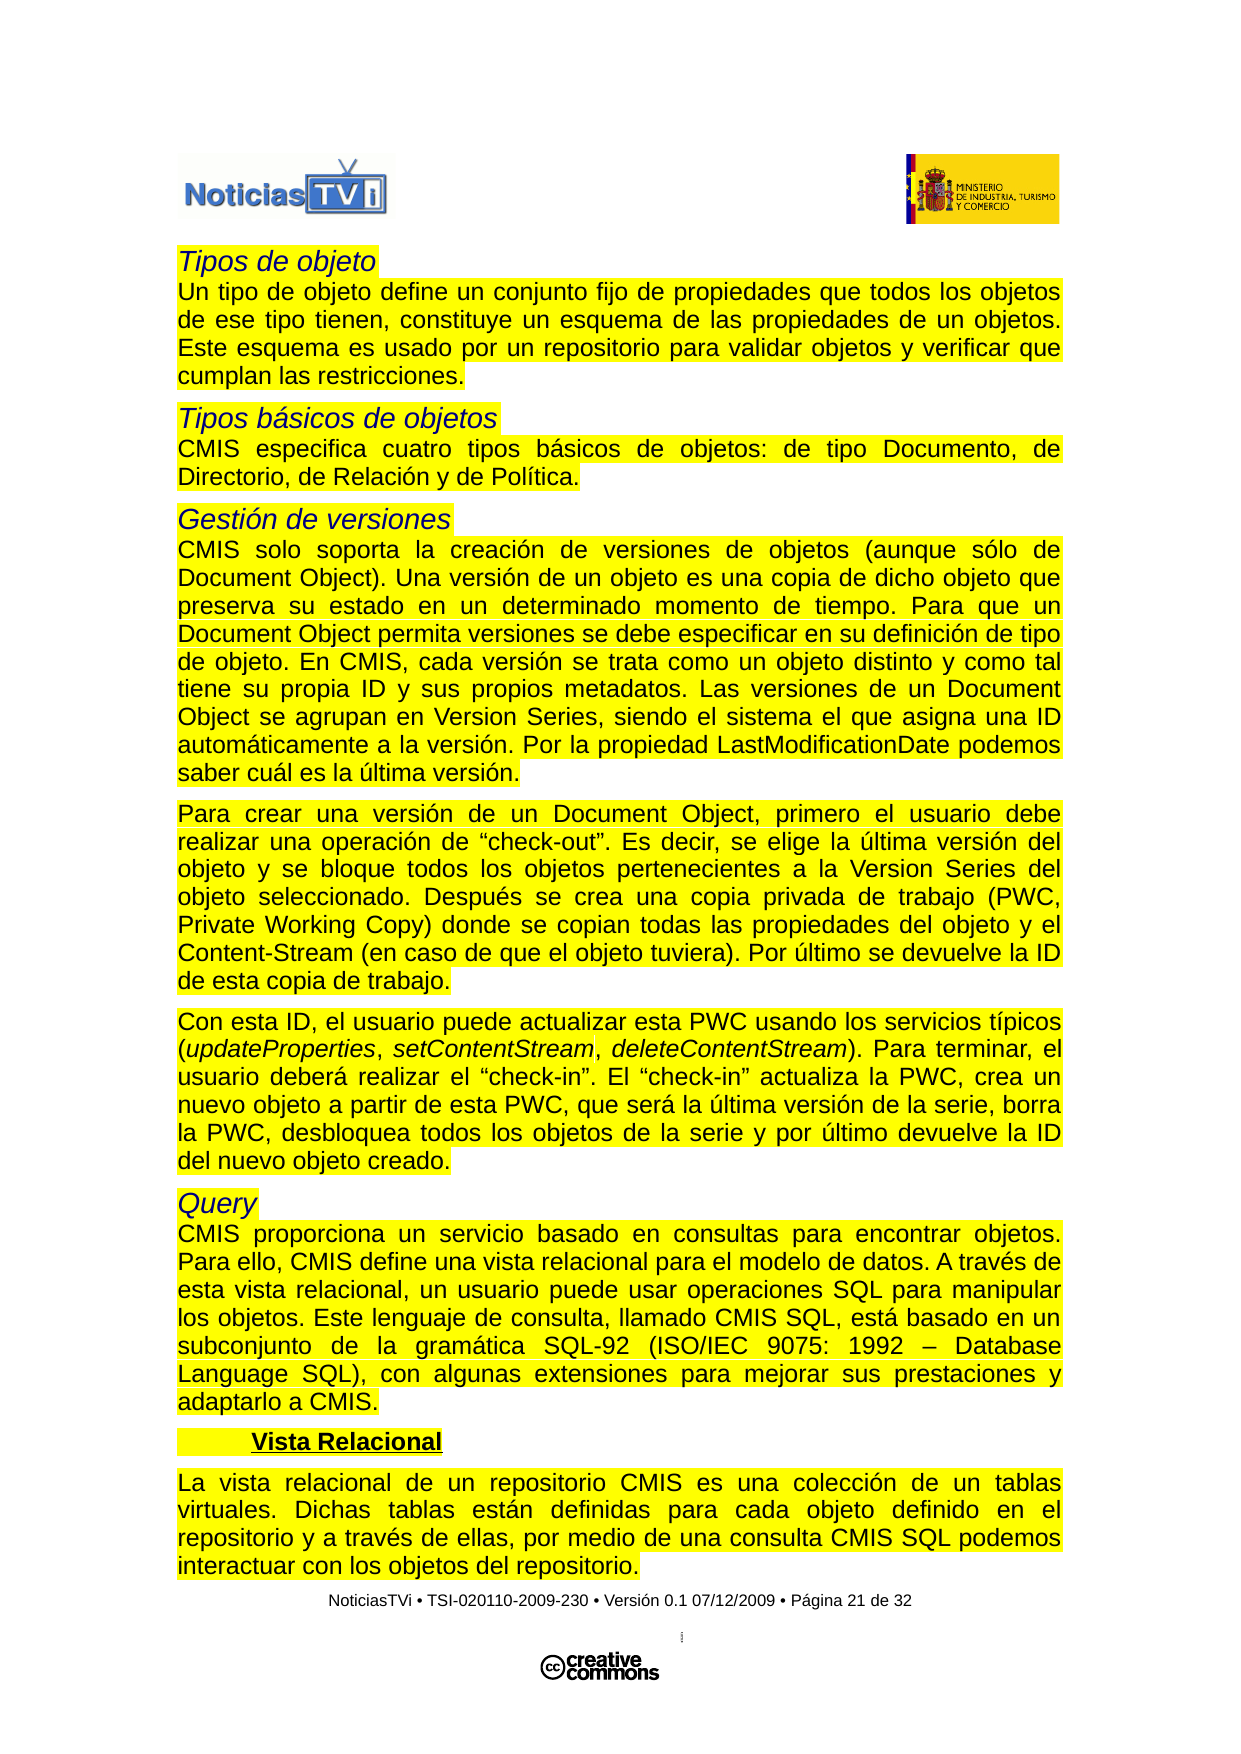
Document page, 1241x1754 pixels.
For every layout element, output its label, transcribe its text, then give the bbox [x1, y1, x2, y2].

text Con esta ID, el usuario puede actualizar esta PWC usando los servicios típicos (updateProperties, setContentStream, deleteContentStream). Para terminar, el usuario deberá realizar el “check-in”. El “check-in” actualiza la PWC, crea un nuevo objeto a partir de esta PWC, que será la última versión de la serie, borra la PWC, desbloquea todos los objetos de la serie y por último devuelve la ID del nuevo objeto creado. [177, 1007, 1063, 1175]
picture [906, 154, 1060, 224]
subtitle Gestión de versiones [177, 503, 1063, 536]
text Vista Relacional [177, 1428, 1063, 1456]
subtitle Tipos básicos de objetos [177, 402, 1063, 435]
text Para crear una versión de un Document Object, primero el usuario debe realizar una operación de “check-out”. Es decir, se elige la última versión del objeto y se bloque todos los objetos pertenecientes a la Version Series del objeto seleccionado. Después se crea una copia privada de trabajo (PWC, Private Working Copy) donde se copian todas las propiedades del objeto y el Content-Stream (en caso de que el objeto tuviera). Por último se devuelve la ID de esta copia de trabajo. [177, 799, 1063, 995]
subtitle Query [177, 1187, 1063, 1220]
text CMIS proporciona un servicio basado en consultas para encontrar objetos. Para ello, CMIS define una vista relacional para el modelo de datos. A través de esta vista relacional, un usuario puede usar operaciones SQL para manipular los objetos. Este lenguaje de consulta, llamado CMIS SQL, está basado en un subconjunto de la gramática SQL-92 (ISO/IEC 9075: 1992 – Database Language SQL), con algunas extensiones para mejorar sus prestaciones y adaptarlo a CMIS. [177, 1220, 1063, 1415]
text La vista relacional de un repositorio CMIS es una colección de un tablas virtuales. Dichas tablas están definidas para cada objeto definido en el repositorio y a través de ellas, por medio de una consulta CMIS SQL podemos interactuar con los objetos del repositorio. [177, 1468, 1063, 1580]
text CMIS solo soporta la creación de versiones de objetos (aunque sólo de Document Object). Una versión de un objeto es una copia de dicho objeto que preserva su estado en un determinado momento de tiempo. Para que un Document Object permita versiones se debe especificar en su definición de tipo de objeto. En CMIS, cada versión se trata como un objeto distinto y como tal tiene su propia ID y sus propios metadatos. Las versiones de un Document Object se agrupan en Version Series, siendo el sistema el que asigna una ID automáticamente a la versión. Por la propiedad LastModificationDate podemos saber cuál es la última versión. [177, 536, 1063, 787]
text CMIS especifica cuatro tipos básicos de objetos: de tipo Documento, de Directorio, de Relación y de Política. [177, 435, 1063, 491]
subtitle Tipos de objeto [177, 245, 1063, 278]
picture [177, 153, 396, 219]
text Un tipo de objeto define un conjunto fijo de propiedades que todos los objetos de ese tipo tienen, constituye un esquema de las propiedades de un objetos. Este esquema es usado por un repositorio para validar objetos y verificar que cumplan las restricciones. [177, 278, 1063, 390]
